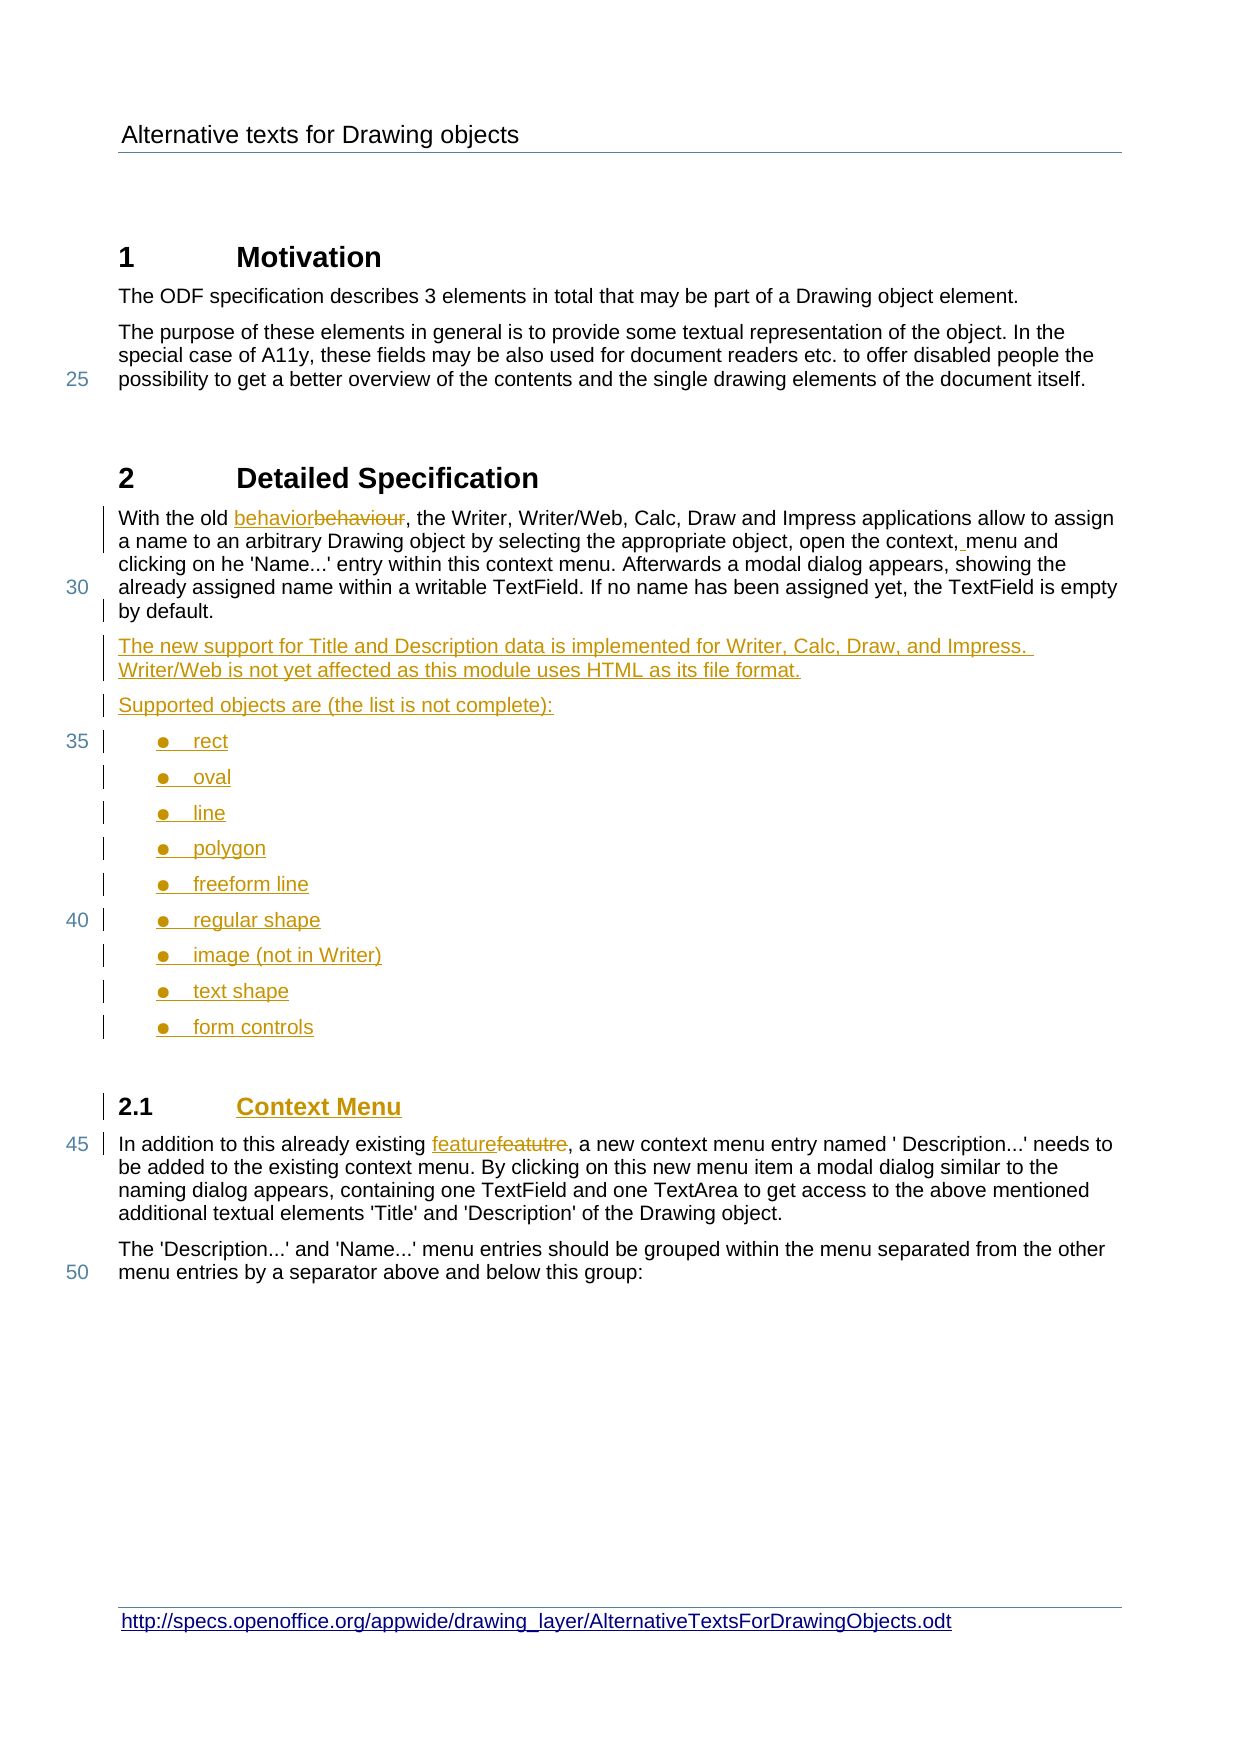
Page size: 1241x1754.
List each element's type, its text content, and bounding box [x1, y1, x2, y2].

list image (not in Writer) [156, 944, 1122, 967]
text With the old behavior, the Writer, Writer/Web, Calc, Draw and Impress applications allow to assign a name to an arbitrary Drawing object by selecting the appropriate object, open the context, menu and clicking on he 'Name...' entry within this context menu. Afterwards a modal dialog appears, showing the already assigned name within a writable TextField. If no name has been assigned yet, the TextField is empty by default. [118, 506, 1122, 622]
list polygon [156, 837, 1122, 860]
list regular shape [156, 908, 1122, 931]
subtitle Detailed Specification [118, 462, 1122, 494]
list oval [156, 765, 1122, 788]
list text shape [156, 980, 1122, 1003]
text Supported objects are (the list is not complete): [118, 694, 1122, 717]
subtitle Motivation [118, 241, 1122, 273]
list rect [156, 729, 1122, 753]
subtitle Context Menu [118, 1092, 1122, 1120]
text In addition to this already existing feature, a new context menu entry named ' Description...' needs to be added to the existing context menu. By clicking on this new menu item a modal dialog similar to the naming dialog appears, containing one TextField and one TextArea to get access to the above mentioned additional textual elements 'Title' and 'Description' of the Drawing object. [118, 1132, 1122, 1225]
text The new support for Title and Description data is implemented for Writer, Calc, Draw, and Impress. Writer/Web is not yet affected as this module uses HTML as its file format. [118, 635, 1122, 681]
list form controls [156, 1015, 1122, 1039]
text The 'Description...' and 'Name...' menu entries should be grouped within the menu separated from the other menu entries by a separator above and below this group: [118, 1238, 1122, 1284]
text The ODF specification describes 3 elements in total that may be part of a Drawing object element. [118, 285, 1122, 308]
list line [156, 801, 1122, 824]
list freeform line [156, 872, 1122, 896]
text The purpose of these elements in general is to provide some textual representation of the object. In the special case of A11y, these fields may be also used for document readers etc. to offer disabled people the possibility to get a better overview of the contents and the single drawing elements of the document itself. [118, 321, 1122, 390]
